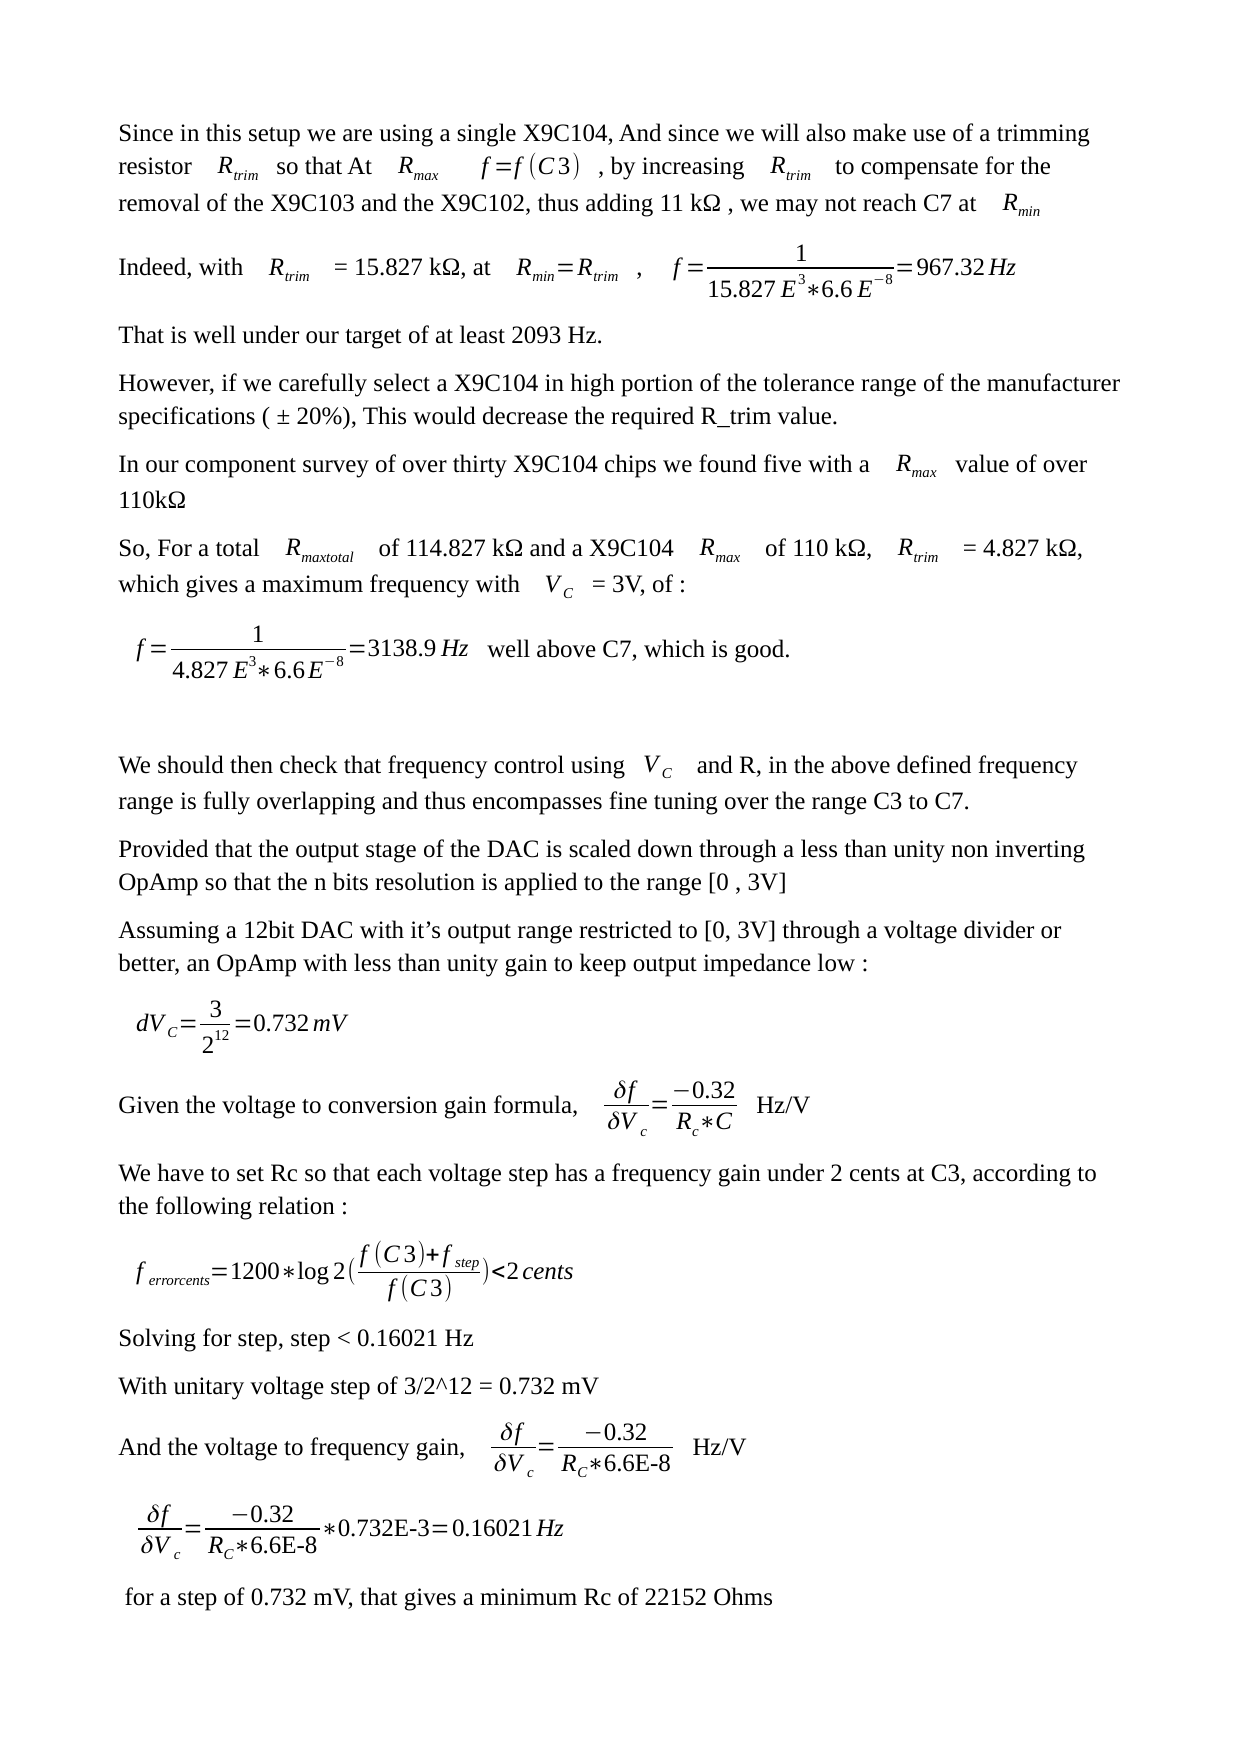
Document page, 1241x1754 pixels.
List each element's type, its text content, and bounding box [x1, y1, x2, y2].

text So, For a total of 114.827 kΩ and a X9C104 of 110 kΩ, = 4.827 kΩ, which gives a maximum frequency with = 3V, of : [118, 533, 1122, 602]
text Given the voltage to conversion gain formula, Hz/V [118, 1077, 1122, 1139]
text With unitary voltage step of 3/2^12 = 0.732 mV [118, 1371, 1122, 1400]
text Since in this setup we are using a single X9C104, And since we will also make use of a trimming resistor so that At , by increasing to compensate for the removal of the X9C103 and the X9C102, thus adding 11 kΩ , we may not reach C7 at [118, 118, 1122, 220]
text well above C7, which is good. [118, 621, 1122, 683]
text And the voltage to frequency gain, Hz/V [118, 1418, 1122, 1481]
text However, if we carefully select a X9C104 in high portion of the tolerance range of the manufacturer specifications ( ± 20%), This would decrease the required R_trim value. [118, 368, 1122, 430]
text Provided that the output stage of the DAC is scaled down through a less than unity non inverting OpAmp so that the n bits resolution is applied to the range [0 , 3V] [118, 834, 1122, 896]
text We should then check that frequency control using and R, in the above defined frequency range is fully overlapping and thus encompasses fine tuning over the range C3 to C7. [118, 750, 1122, 815]
text for a step of 0.732 mV, that gives a minimum Rc of 22152 Ohms [118, 1582, 1122, 1610]
text Solving for step, step < 0.16021 Hz [118, 1323, 1122, 1352]
text That is well under our target of at least 2093 Hz. [118, 320, 1122, 349]
text In our component survey of over thirty X9C104 chips we found five with a value of over 110kΩ [118, 449, 1122, 514]
text We have to set Rc so that each voltage step has a frequency gain under 2 cents at C3, according to the following relation : [118, 1158, 1122, 1220]
text Assuming a 12bit DAC with it’s output range restricted to [0, 3V] through a voltage divider or better, an OpAmp with less than unity gain to keep output impedance low : [118, 915, 1122, 976]
text Indeed, with = 15.827 kΩ, at , [118, 239, 1122, 302]
